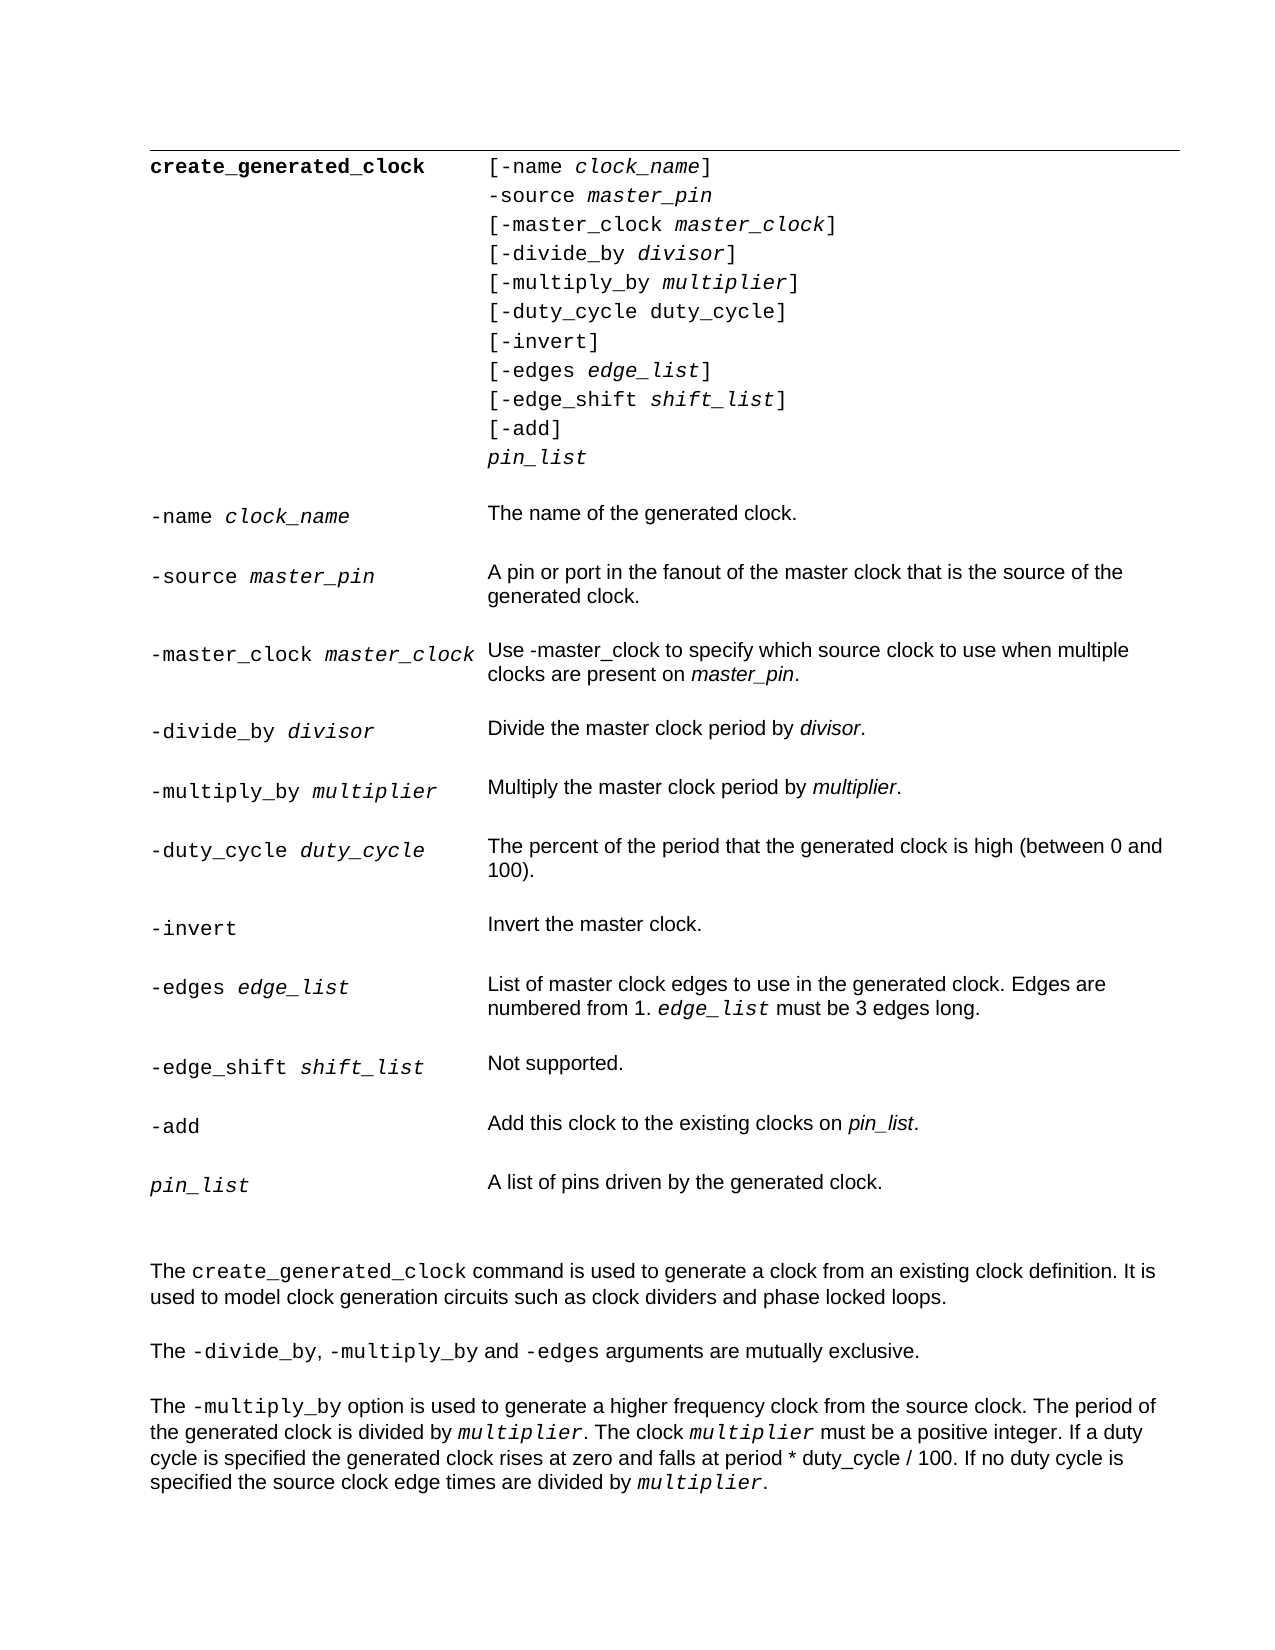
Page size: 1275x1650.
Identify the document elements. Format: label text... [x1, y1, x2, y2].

table_cell The percent of the period that the generated clock is high (between 0 and 100). [487, 834, 1180, 912]
table_cell -divide_by divisor [150, 716, 487, 775]
table_cell -duty_cycle duty_cycle [150, 834, 487, 912]
table_cell -master_clock master_clock [150, 638, 487, 716]
text The create_generated_clock command is used to generate a clock from an existing clock definition. It is used to model clock generation circuits such as clock dividers and phase locked loops. [150, 1259, 1180, 1308]
table_cell -source master_pin [150, 560, 487, 638]
table_cell A pin or port in the fanout of the master clock that is the source of the generated clock. [487, 560, 1180, 638]
table_cell Divide the master clock period by divisor. [487, 716, 1180, 775]
table_cell -invert [150, 912, 487, 971]
text The -divide_by, -multiply_by and -edges arguments are mutually exclusive. [150, 1338, 1180, 1364]
table_cell Not supported. [487, 1051, 1180, 1110]
table_cell List of master clock edges to use in the generated clock. Edges are numbered from 1. edge_list must be 3 edges long. [487, 971, 1180, 1051]
table_cell pin_list [150, 1170, 487, 1229]
table_cell Add this clock to the existing clocks on pin_list. [487, 1110, 1180, 1169]
table_header [-name clock_name] -source master_pin [-master_clock master_clock] [-divide_by divisor] [-multiply_by multiplier] [-duty_cycle duty_cycle] [-invert] [-edges edge_list] [-edge_shift shift_list] [-add] pin_list [487, 151, 1180, 501]
table_cell The name of the generated clock. [487, 501, 1180, 560]
table_cell -add [150, 1110, 487, 1169]
table_cell Multiply the master clock period by multiplier. [487, 775, 1180, 834]
table_cell Invert the master clock. [487, 912, 1180, 971]
table_cell A list of pins driven by the generated clock. [487, 1170, 1180, 1229]
table_cell Use -master_clock to specify which source clock to use when multiple clocks are present on master_pin. [487, 638, 1180, 716]
table_cell -edge_shift shift_list [150, 1051, 487, 1110]
table_cell -edges edge_list [150, 971, 487, 1051]
table_header create_generated_clock [150, 151, 487, 501]
text The -multiply_by option is used to generate a higher frequency clock from the source clock. The period of the generated clock is divided by multiplier. The clock multiplier must be a positive integer. If a duty cycle is specified the generated clock rises at zero and falls at period * duty_cycle / 100. If no duty cycle is specified the source clock edge times are divided by multiplier. [150, 1394, 1180, 1496]
table_cell -multiply_by multiplier [150, 775, 487, 834]
table_cell -name clock_name [150, 501, 487, 560]
